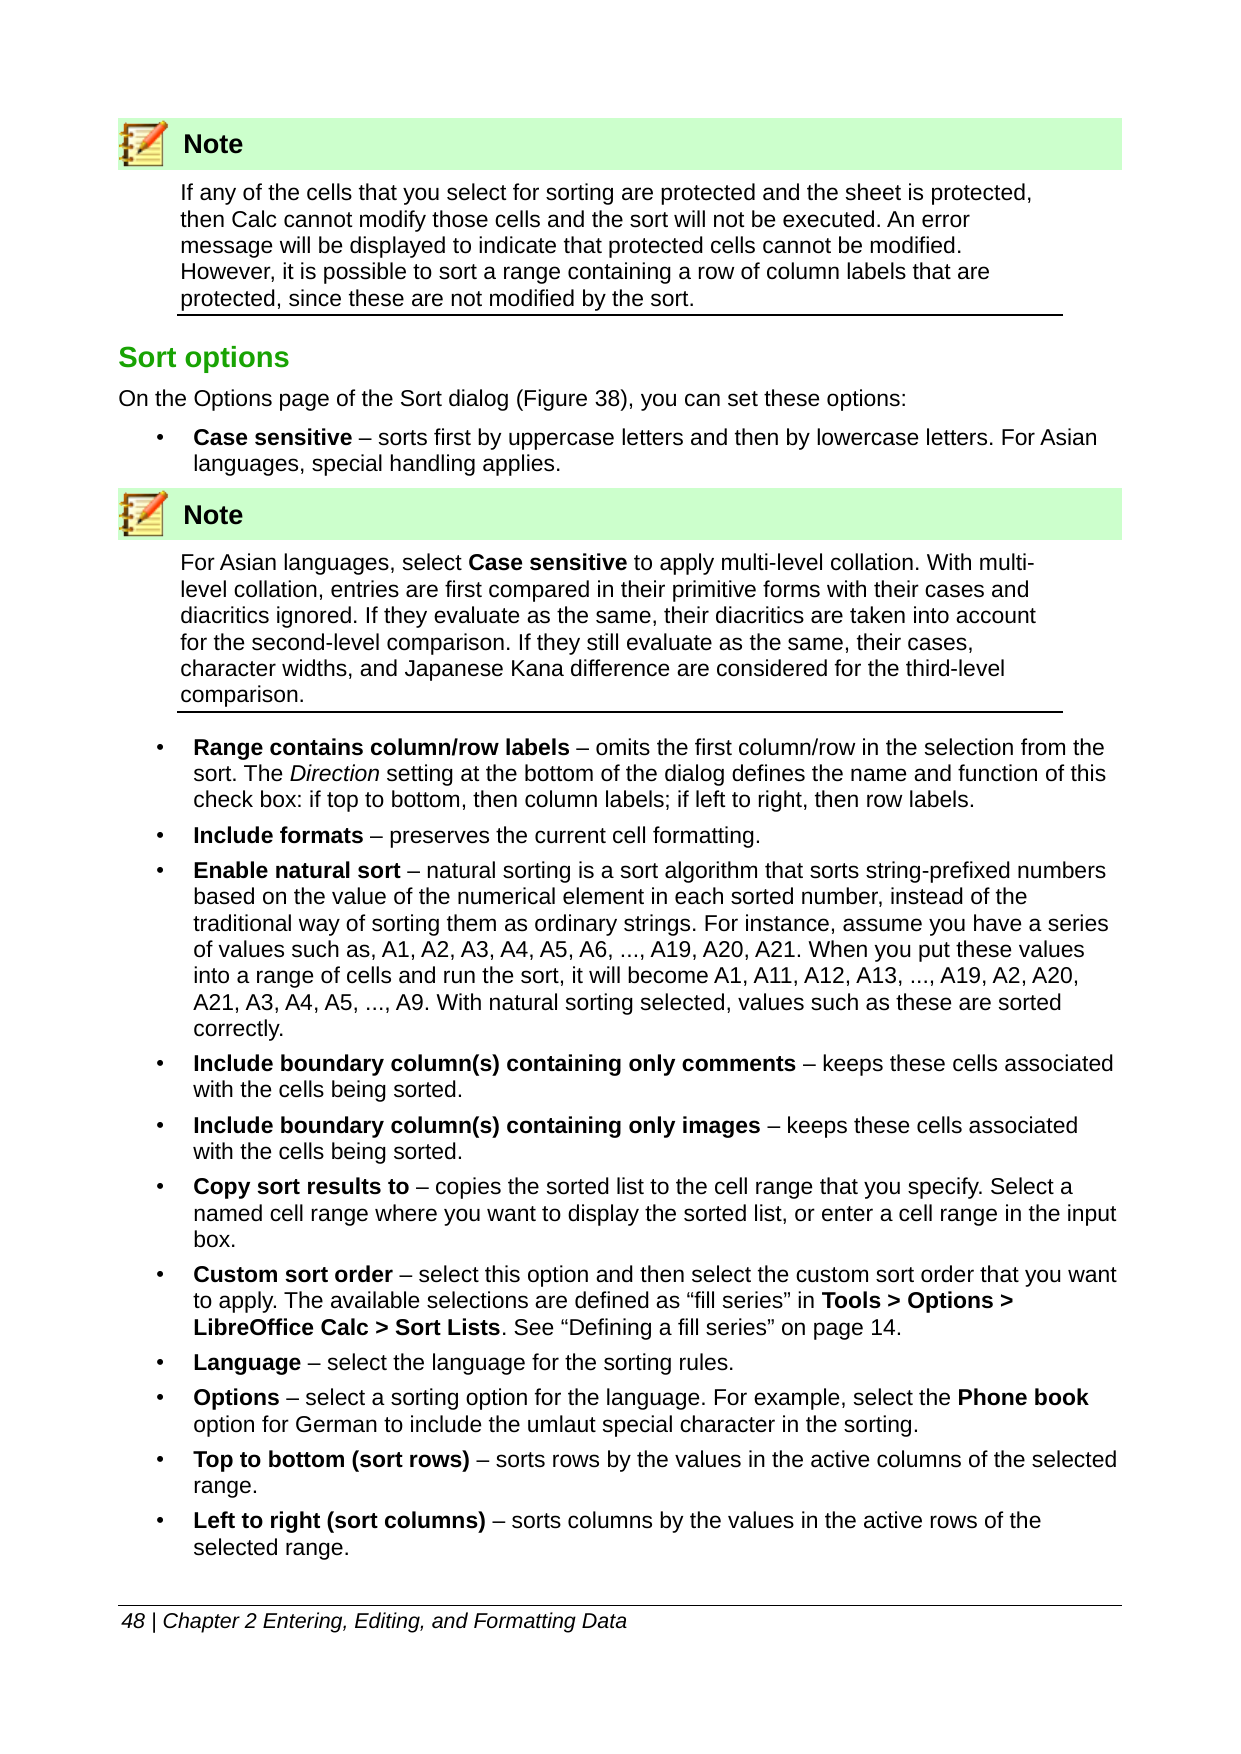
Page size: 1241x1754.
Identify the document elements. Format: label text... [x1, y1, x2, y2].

list Enable natural sort – natural sorting is a sort algorithm that sorts string-prefixed numbers based on the value of the numerical element in each sorted number, instead of the traditional way of sorting them as ordinary strings. For instance, assume you have a series of values such as, A1, A2, A3, A4, A5, A6, ..., A19, A20, A21. When you put these values into a range of cells and run the sort, it will become A1, A11, A12, A13, ..., A19, A2, A20, A21, A3, A4, A5, ..., A9. With natural sorting selected, values such as these are sorted correctly. [156, 857, 1122, 1041]
subtitle Note [118, 118, 1122, 170]
subtitle Note [118, 488, 1122, 540]
list Custom sort order – select this option and then select the custom sort order that you want to apply. The available selections are defined as “fill series” in Tools > Options > LibreOffice Calc > Sort Lists. See “Defining a fill series” on page 14. [156, 1261, 1122, 1340]
list Include boundary column(s) containing only comments – keeps these cells associated with the cells being sorted. [156, 1050, 1122, 1103]
list Options – select a sorting option for the language. For example, select the Phone book option for German to include the umlaut special character in the sorting. [156, 1384, 1122, 1437]
text On the Options page of the Sort dialog (Figure 38), you can set these options: [118, 385, 1122, 411]
picture [119, 119, 170, 170]
list Left to right (sort columns) – sorts columns by the values in the active rows of the selected range. [156, 1507, 1122, 1560]
text For Asian languages, select Case sensitive to apply multi-level collation. With multi-level collation, entries are first compared in their primitive forms with their cases and diacritics ignored. If they evaluate as the same, their diacritics are taken into account for the second-level comparison. If they still evaluate as the same, their cases, character widths, and Japanese Kana difference are considered for the third-level comparison. [177, 546, 1063, 711]
list Range contains column/row labels – omits the first column/row in the selection from the sort. The Direction setting at the bottom of the dialog defines the name and function of this check box: if top to bottom, then column labels; if left to right, then row labels. [156, 734, 1122, 813]
list Top to bottom (sort rows) – sorts rows by the values in the active columns of the selected range. [156, 1446, 1122, 1498]
list Case sensitive – sorts first by uppercase letters and then by lowercase letters. For Asian languages, special handling applies. [156, 424, 1122, 477]
subtitle Sort options [118, 340, 1122, 373]
list Copy sort results to – copies the sorted list to the cell range that you specify. Select a named cell range where you want to display the sorted list, or enter a cell range in the input box. [156, 1173, 1122, 1252]
list Include formats – preserves the current cell formatting. [156, 822, 1122, 848]
text If any of the cells that you select for sorting are protected and the sheet is protected, then Calc cannot modify those cells and the sort will not be executed. An error message will be displayed to indicate that protected cells cannot be modified. However, it is possible to sort a range containing a row of column labels that are protected, since these are not modified by the sort. [177, 176, 1063, 314]
picture [119, 489, 170, 540]
list Language – select the language for the sorting rules. [156, 1349, 1122, 1375]
list Include boundary column(s) containing only images – keeps these cells associated with the cells being sorted. [156, 1112, 1122, 1164]
